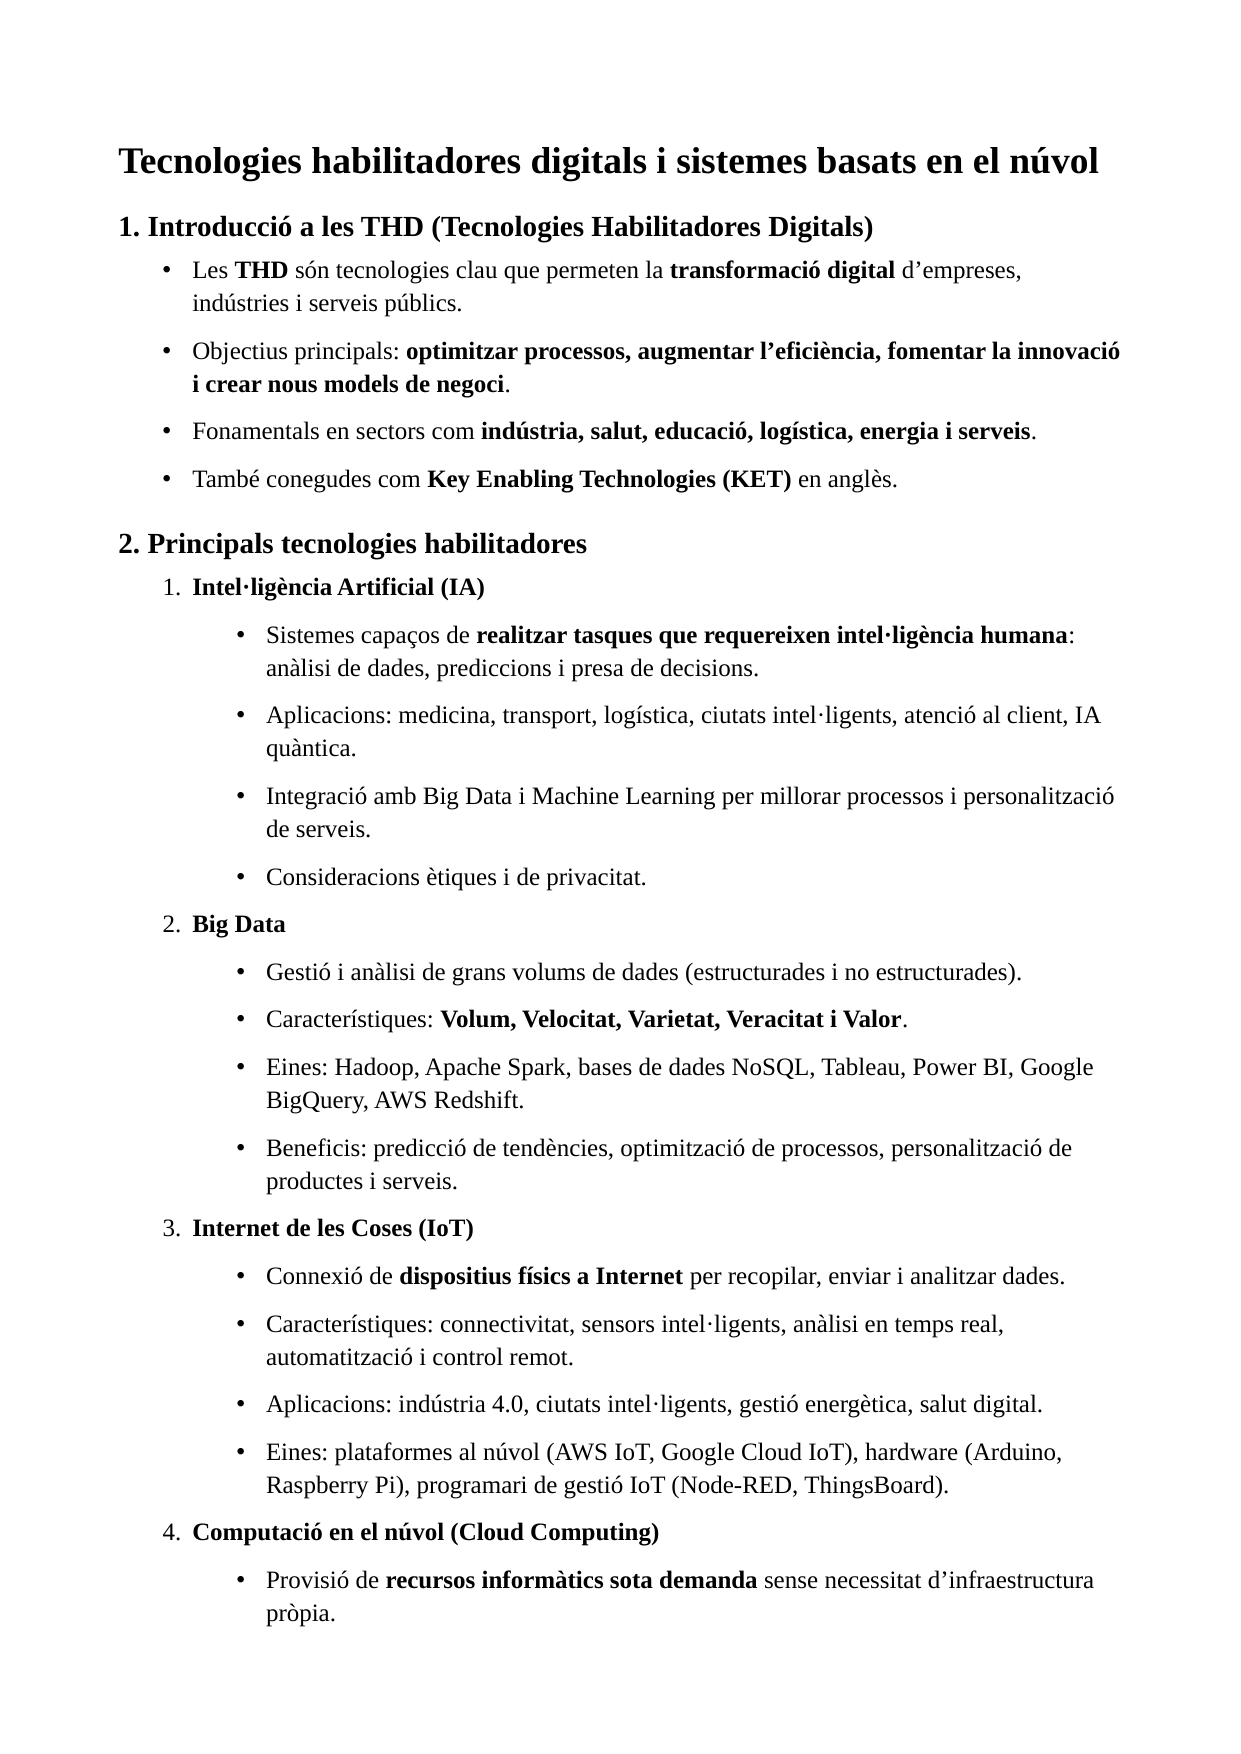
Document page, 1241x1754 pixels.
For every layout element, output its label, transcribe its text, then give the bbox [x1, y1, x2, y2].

list Eines: Hadoop, Apache Spark, bases de dades NoSQL, Tableau, Power BI, Google BigQuery, AWS Redshift. [236, 1052, 1122, 1114]
list Beneficis: predicció de tendències, optimització de processos, personalització de productes i serveis. [236, 1133, 1122, 1194]
list Consideracions ètiques i de privacitat. [236, 862, 1122, 891]
list Connexió de dispositius físics a Internet per recopilar, enviar i analitzar dades. [236, 1261, 1122, 1290]
list Computació en el núvol (Cloud Computing) [162, 1517, 1122, 1546]
list Característiques: connectivitat, sensors intel·ligents, anàlisi en temps real, automatització i control remot. [236, 1309, 1122, 1370]
subtitle 1. Introducció a les THD (Tecnologies Habilitadores Digitals) [118, 209, 1122, 243]
subtitle Tecnologies habilitadores digitals i sistemes basats en el núvol [118, 139, 1122, 182]
list Objectius principals: optimitzar processos, augmentar l’eficiència, fomentar la innovació i crear nous models de negoci. [162, 336, 1122, 398]
list Intel·ligència Artificial (IA) [162, 572, 1122, 601]
list Les THD són tecnologies clau que permeten la transformació digital d’empreses, indústries i serveis públics. [162, 255, 1122, 317]
list Integració amb Big Data i Machine Learning per millorar processos i personalització de serveis. [236, 781, 1122, 843]
list Aplicacions: indústria 4.0, ciutats intel·ligents, gestió energètica, salut digital. [236, 1389, 1122, 1418]
list Característiques: Volum, Velocitat, Varietat, Veracitat i Valor. [236, 1004, 1122, 1033]
list Provisió de recursos informàtics sota demanda sense necessitat d’infraestructura pròpia. [236, 1565, 1122, 1627]
list Eines: plataformes al núvol (AWS IoT, Google Cloud IoT), hardware (Arduino, Raspberry Pi), programari de gestió IoT (Node-RED, ThingsBoard). [236, 1437, 1122, 1499]
subtitle 2. Principals tecnologies habilitadores [118, 526, 1122, 560]
list Internet de les Coses (IoT) [162, 1213, 1122, 1242]
list Big Data [162, 909, 1122, 938]
list Sistemes capaços de realitzar tasques que requereixen intel·ligència humana: anàlisi de dades, prediccions i presa de decisions. [236, 620, 1122, 682]
list Gestió i anàlisi de grans volums de dades (estructurades i no estructurades). [236, 957, 1122, 986]
list Aplicacions: medicina, transport, logística, ciutats intel·ligents, atenció al client, IA quàntica. [236, 701, 1122, 762]
list Fonamentals en sectors com indústria, salut, educació, logística, energia i serveis. [162, 416, 1122, 445]
list També conegudes com Key Enabling Technologies (KET) en anglès. [162, 464, 1122, 493]
